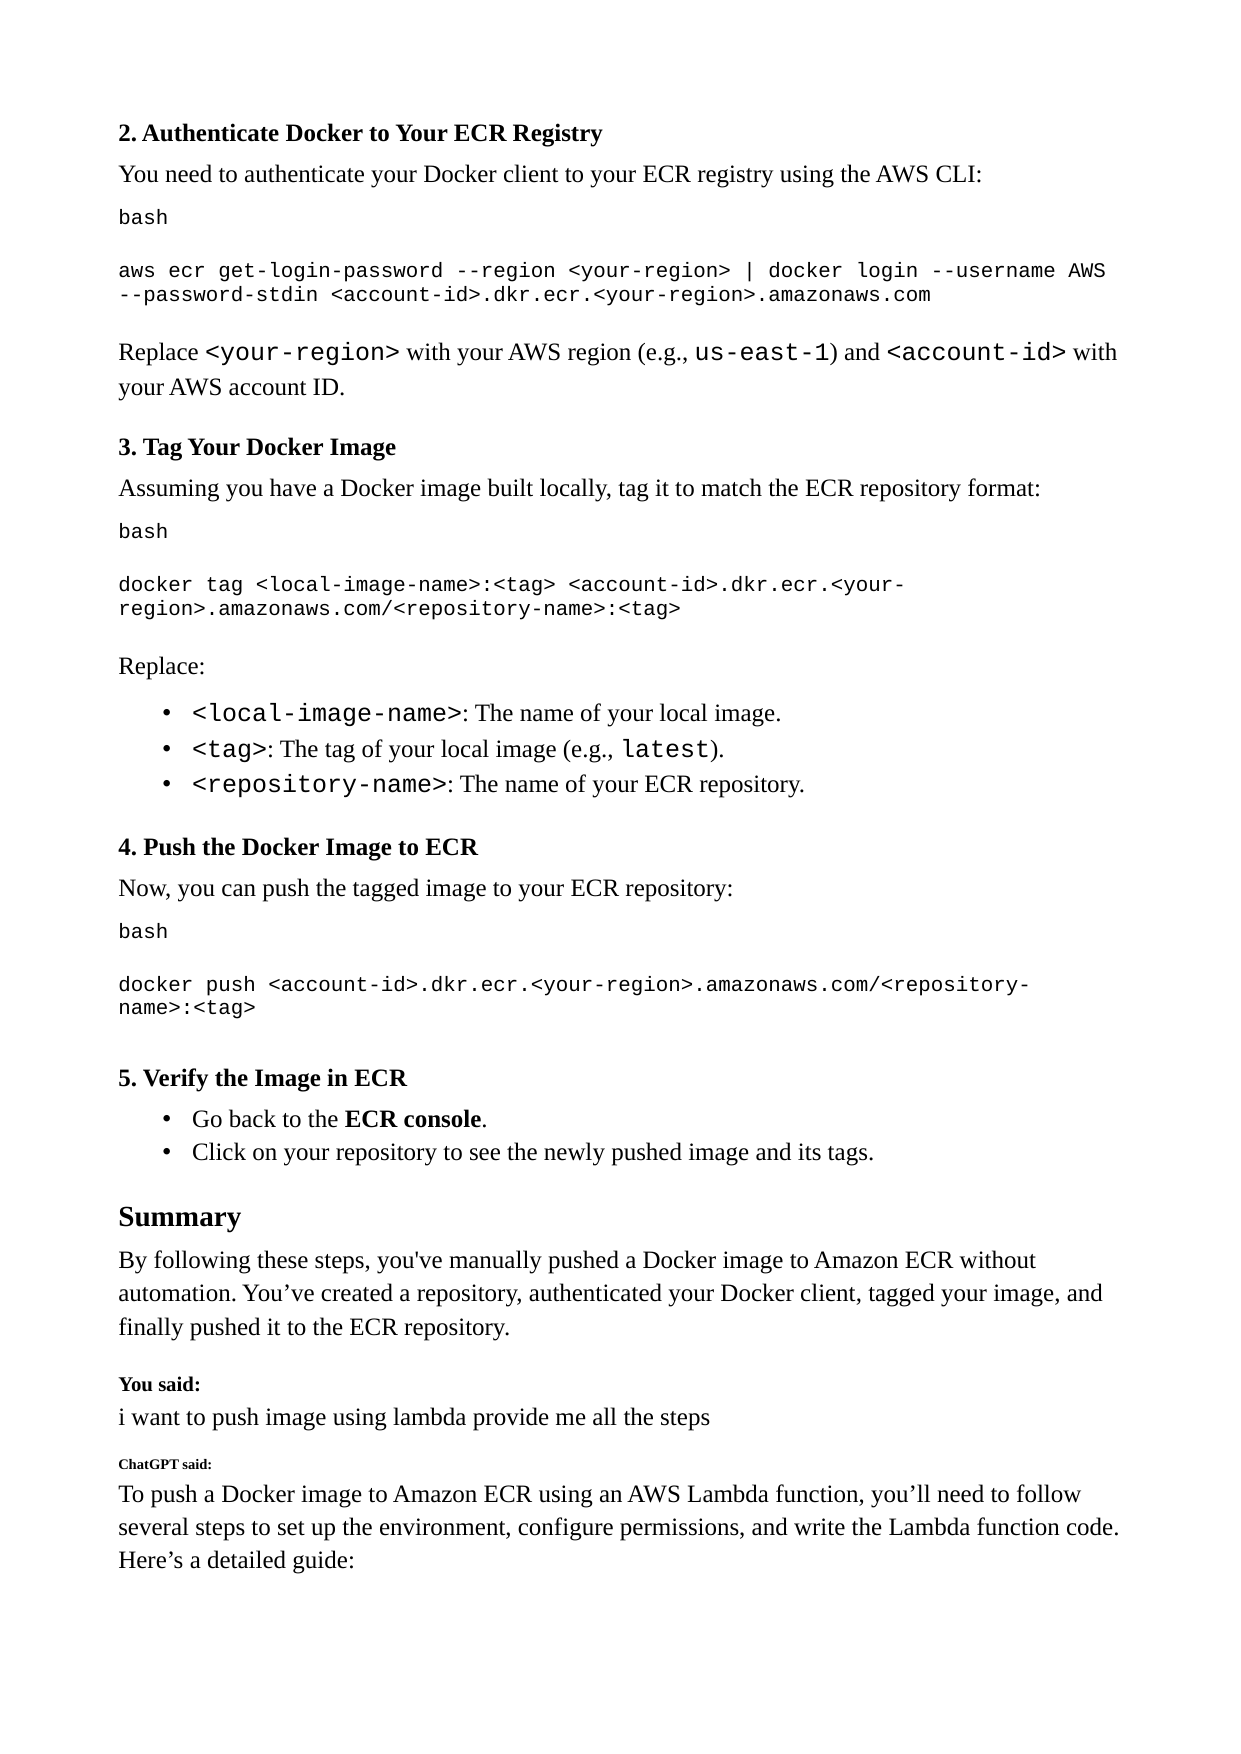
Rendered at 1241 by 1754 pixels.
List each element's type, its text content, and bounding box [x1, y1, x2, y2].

subtitle 2. Authenticate Docker to Your ECR Registry [118, 118, 1122, 147]
text docker tag <local-image-name>:<tag> <account-id>.dkr.ecr.<your-region>.amazonaws.com/<repository-name>:<tag> [118, 574, 1122, 621]
text bash [118, 921, 1122, 944]
list <local-image-name>: The name of your local image. [162, 698, 1122, 729]
subtitle 4. Push the Docker Image to ECR [118, 832, 1122, 861]
text aws ecr get-login-password --region <your-region> | docker login --username AWS --password-stdin <account-id>.dkr.ecr.<your-region>.amazonaws.com [118, 260, 1122, 307]
text Replace: [118, 651, 1122, 679]
text bash [118, 521, 1122, 544]
text i want to push image using lambda provide me all the steps [118, 1402, 1122, 1431]
list <repository-name>: The name of your ECR repository. [162, 769, 1122, 800]
text You need to authenticate your Docker client to your ECR registry using the AWS CLI: [118, 159, 1122, 188]
text Replace <your-region> with your AWS region (e.g., us-east-1) and <account-id> with your AWS account ID. [118, 337, 1122, 401]
list Click on your repository to see the newly pushed image and its tags. [162, 1137, 1122, 1166]
subtitle 5. Verify the Image in ECR [118, 1063, 1122, 1092]
text docker push <account-id>.dkr.ecr.<your-region>.amazonaws.com/<repository-name>:<tag> [118, 974, 1122, 1021]
text To push a Docker image to Amazon ECR using an AWS Lambda function, you’ll need to follow several steps to set up the environment, configure permissions, and write the Lambda function code. Here’s a detailed guide: [118, 1479, 1122, 1574]
subtitle Summary [118, 1199, 1122, 1233]
text Assuming you have a Docker image built locally, tag it to match the ECR repository format: [118, 473, 1122, 502]
subtitle 3. Tag Your Docker Image [118, 432, 1122, 461]
list Go back to the ECR console. [162, 1104, 1122, 1133]
text By following these steps, you've manually pushed a Docker image to Amazon ECR without automation. You’ve created a repository, authenticated your Docker client, tagged your image, and finally pushed it to the ECR repository. [118, 1246, 1122, 1340]
subtitle You said: [118, 1372, 1122, 1396]
list <tag>: The tag of your local image (e.g., latest). [162, 734, 1122, 765]
subtitle ChatGPT said: [118, 1456, 1122, 1473]
text bash [118, 207, 1122, 231]
text Now, you can push the tagged image to your ECR repository: [118, 873, 1122, 902]
